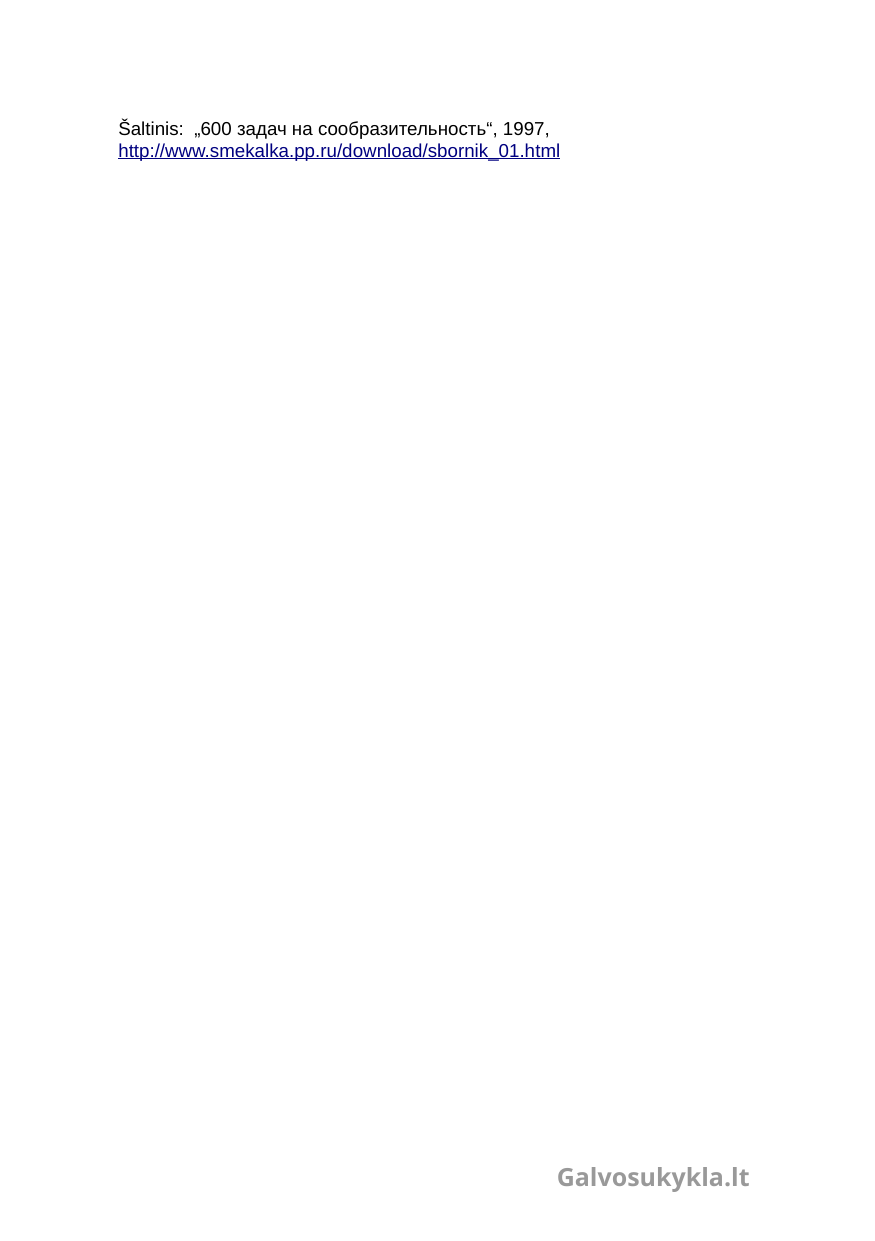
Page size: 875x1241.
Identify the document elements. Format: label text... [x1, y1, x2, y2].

text Šaltinis: „600 задач на сообразительность“, 1997, http://www.smekalka.pp.ru/download/sbornik_01.html [118, 118, 756, 161]
